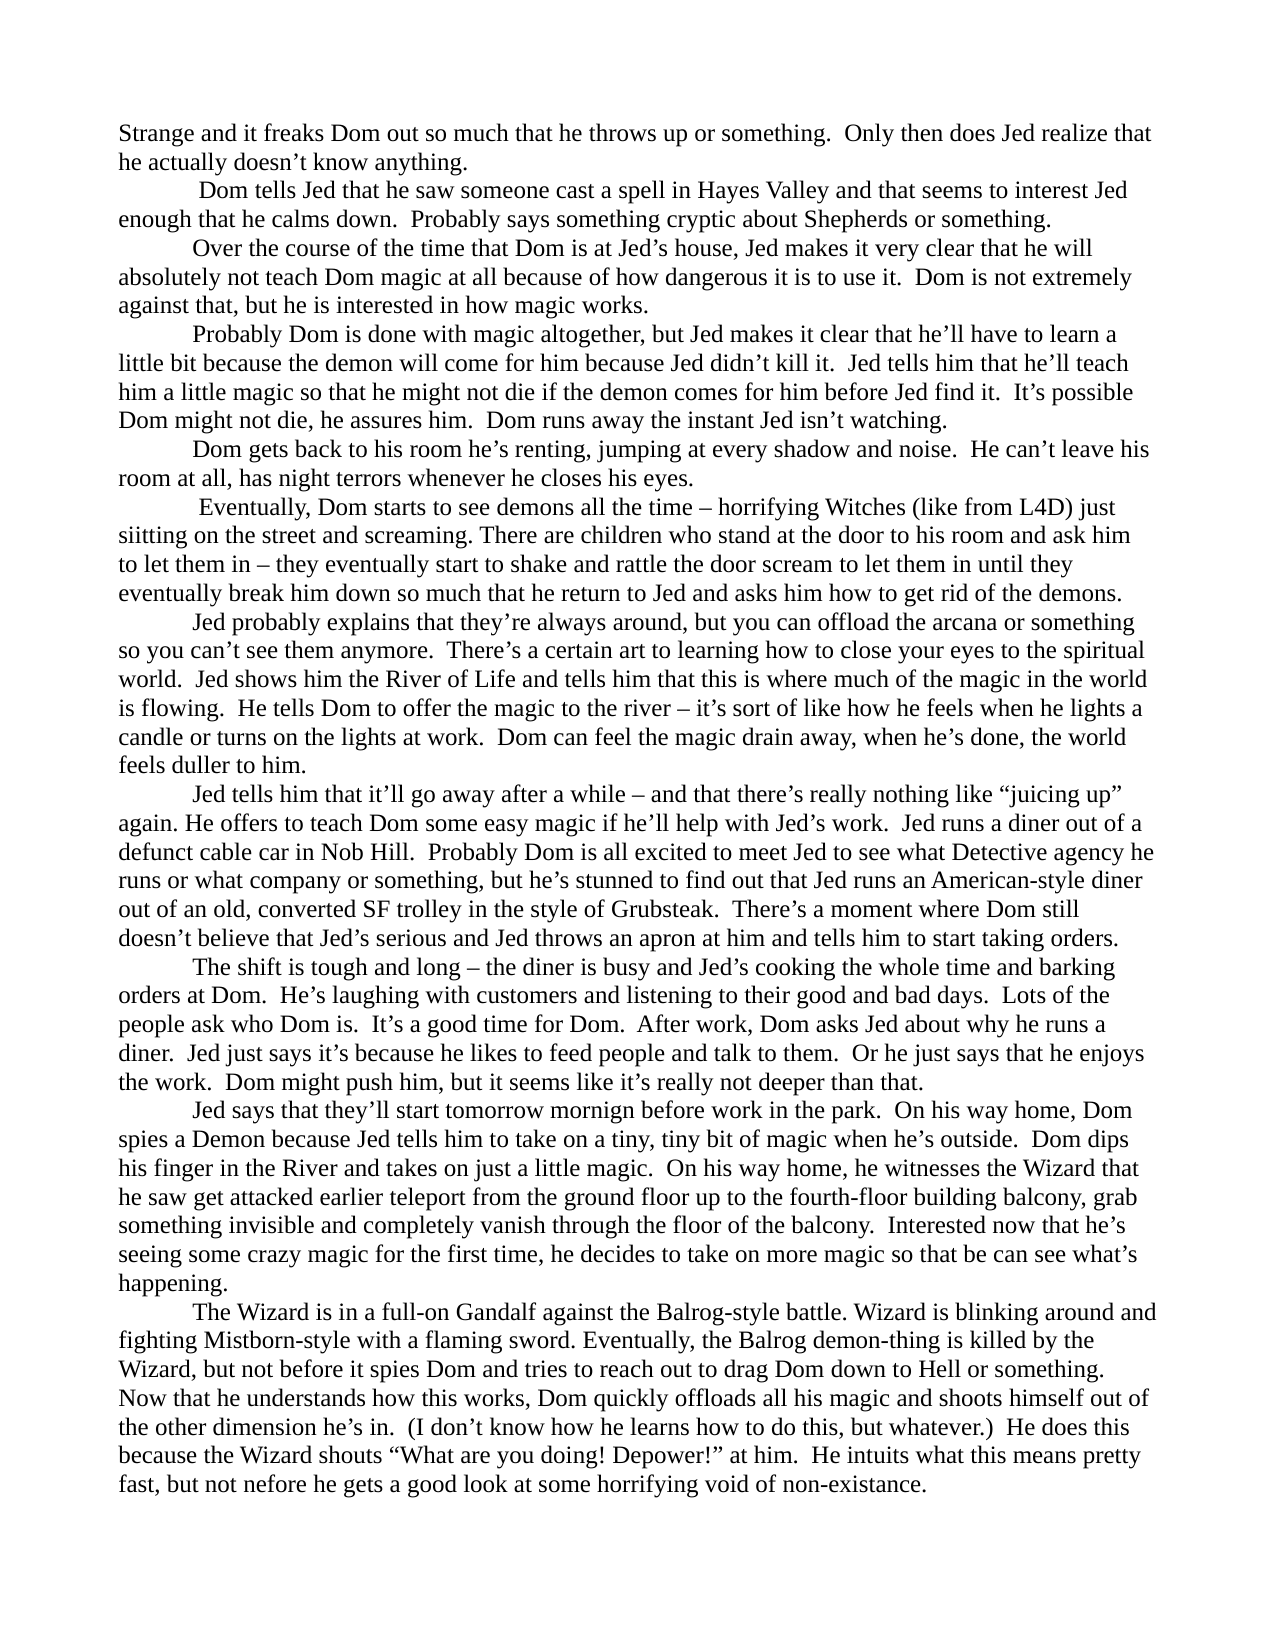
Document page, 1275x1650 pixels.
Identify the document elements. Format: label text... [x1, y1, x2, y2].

text Probably Dom is done with magic altogether, but Jed makes it clear that he’ll have to learn a little bit because the demon will come for him because Jed didn’t kill it. Jed tells him that he’ll teach him a little magic so that he might not die if the demon comes for him before Jed find it. It’s possible Dom might not die, he assures him. Dom runs away the instant Jed isn’t watching. [118, 319, 1157, 434]
text Dom gets back to his room he’s renting, jumping at every shadow and noise. He can’t leave his room at all, has night terrors whenever he closes his eyes. [118, 434, 1157, 492]
text Over the course of the time that Dom is at Jed’s house, Jed makes it very clear that he will absolutely not teach Dom magic at all because of how dangerous it is to use it. Dom is not extremely against that, but he is interested in how magic works. [118, 233, 1157, 319]
text Eventually, Dom starts to see demons all the time – horrifying Witches (like from L4D) just siitting on the street and screaming. There are children who stand at the door to his room and ask him to let them in – they eventually start to shake and rattle the door scream to let them in until they eventually break him down so much that he return to Jed and asks him how to get rid of the demons. [118, 492, 1157, 607]
text The shift is tough and long – the diner is busy and Jed’s cooking the whole time and barking orders at Dom. He’s laughing with customers and listening to their good and bad days. Lots of the people ask who Dom is. It’s a good time for Dom. After work, Dom asks Jed about why he runs a diner. Jed just says it’s because he likes to feed people and talk to them. Or he just says that he enjoys the work. Dom might push him, but it seems like it’s really not deeper than that. [118, 952, 1157, 1096]
text Strange and it freaks Dom out so much that he throws up or something. Only then does Jed realize that he actually doesn’t know anything. [118, 118, 1157, 176]
text The Wizard is in a full-on Gandalf against the Balrog-style battle. Wizard is blinking around and fighting Mistborn-style with a flaming sword. Eventually, the Balrog demon-thing is killed by the Wizard, but not before it spies Dom and tries to reach out to drag Dom down to Hell or something. Now that he understands how this works, Dom quickly offloads all his magic and shoots himself out of the other dimension he’s in. (I don’t know how he learns how to do this, but whatever.) He does this because the Wizard shouts “What are you doing! Depower!” at him. He intuits what this means pretty fast, but not nefore he gets a good look at some horrifying void of non-existance. [118, 1297, 1157, 1498]
text Dom tells Jed that he saw someone cast a spell in Hayes Valley and that seems to interest Jed enough that he calms down. Probably says something cryptic about Shepherds or something. [118, 176, 1157, 233]
text Jed tells him that it’ll go away after a while – and that there’s really nothing like “juicing up” again. He offers to teach Dom some easy magic if he’ll help with Jed’s work. Jed runs a diner out of a defunct cable car in Nob Hill. Probably Dom is all excited to meet Jed to see what Detective agency he runs or what company or something, but he’s stunned to find out that Jed runs an American-style diner out of an old, converted SF trolley in the style of Grubsteak. There’s a moment where Dom still doesn’t believe that Jed’s serious and Jed throws an apron at him and tells him to start taking orders. [118, 779, 1157, 952]
text Jed says that they’ll start tomorrow mornign before work in the park. On his way home, Dom spies a Demon because Jed tells him to take on a tiny, tiny bit of magic when he’s outside. Dom dips his finger in the River and takes on just a little magic. On his way home, he witnesses the Wizard that he saw get attacked earlier teleport from the ground floor up to the fourth-floor building balcony, grab something invisible and completely vanish through the floor of the balcony. Interested now that he’s seeing some crazy magic for the first time, he decides to take on more magic so that be can see what’s happening. [118, 1096, 1157, 1297]
text Jed probably explains that they’re always around, but you can offload the arcana or something so you can’t see them anymore. There’s a certain art to learning how to close your eyes to the spiritual world. Jed shows him the River of Life and tells him that this is where much of the magic in the world is flowing. He tells Dom to offer the magic to the river – it’s sort of like how he feels when he lights a candle or turns on the lights at work. Dom can feel the magic drain away, when he’s done, the world feels duller to him. [118, 607, 1157, 779]
